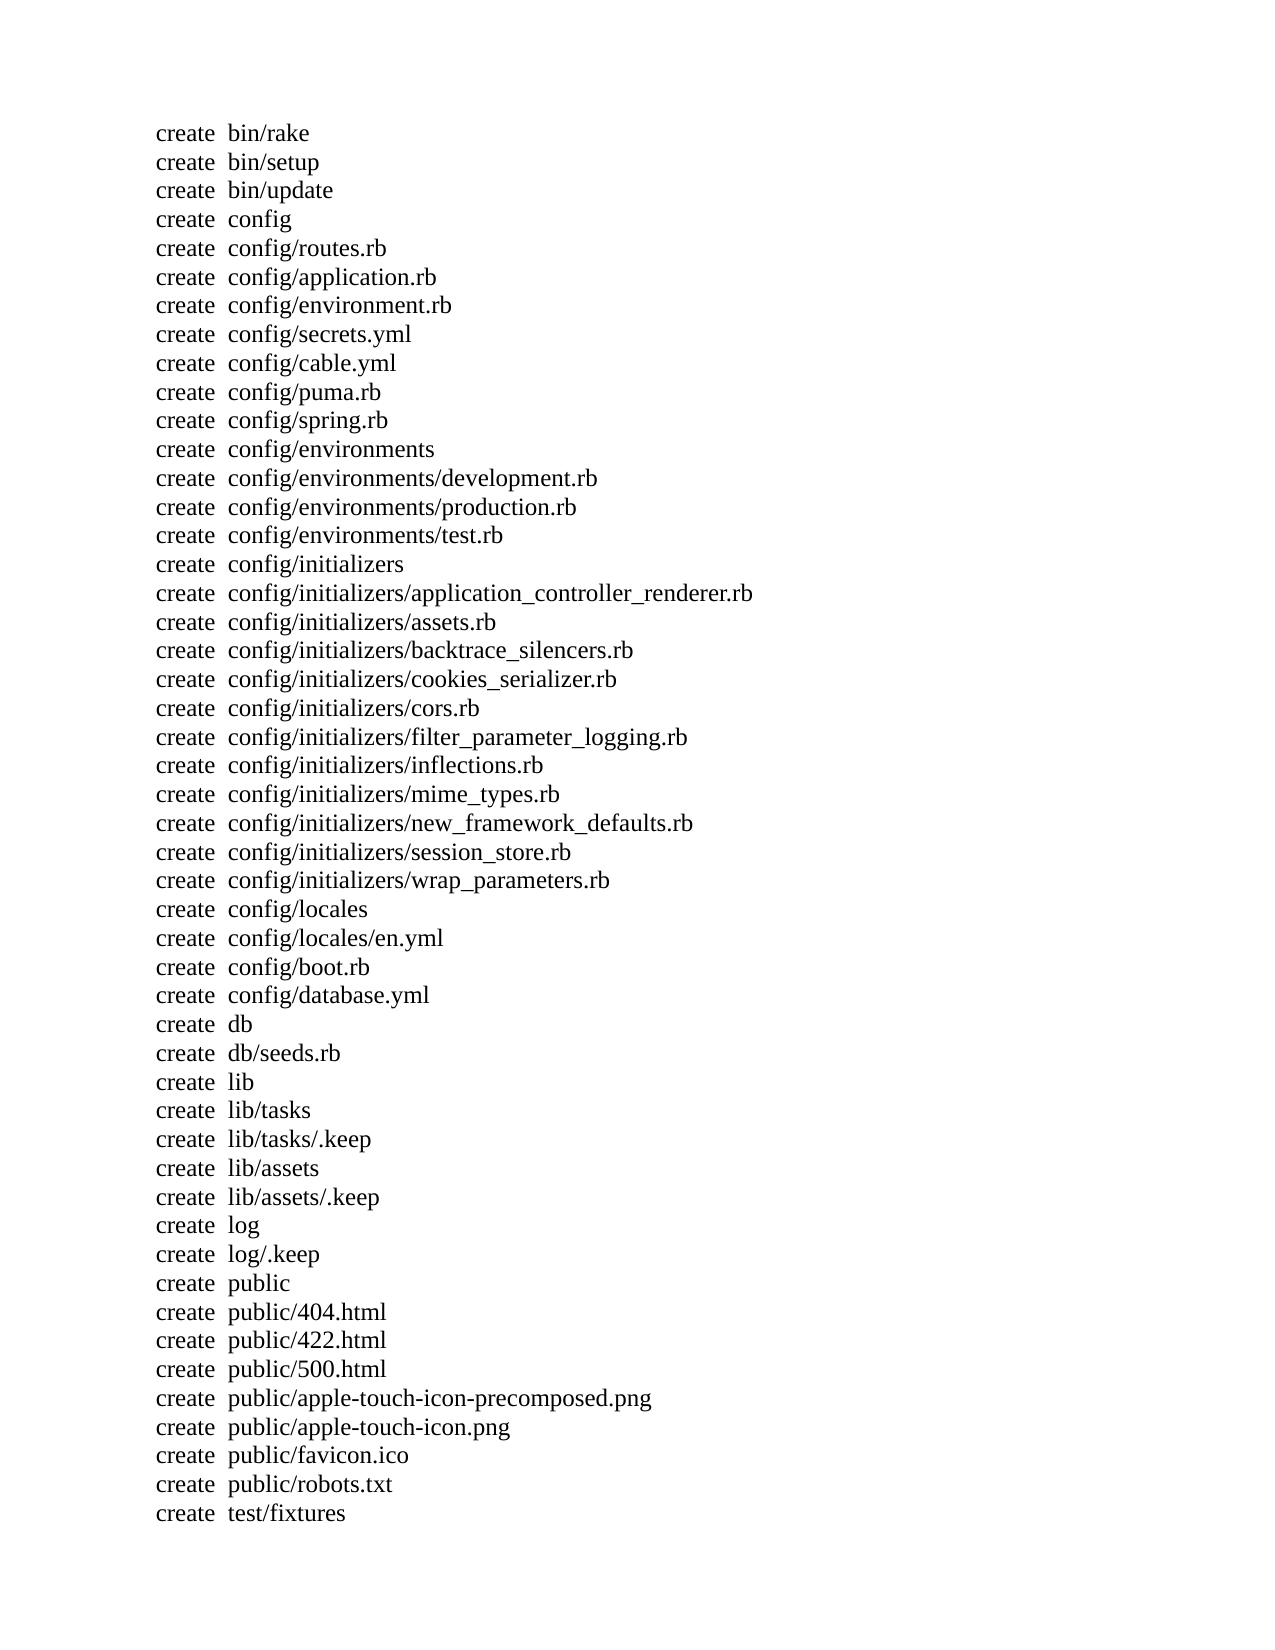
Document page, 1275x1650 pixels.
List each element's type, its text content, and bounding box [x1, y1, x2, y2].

text create config/initializers/assets.rb [118, 607, 1157, 636]
text create public/500.html [118, 1354, 1157, 1383]
text create config/environments/production.rb [118, 492, 1157, 521]
text create bin/update [118, 176, 1157, 204]
text create config/environments/test.rb [118, 521, 1157, 549]
text create config/initializers/cors.rb [118, 693, 1157, 722]
text create config/locales/en.yml [118, 923, 1157, 952]
text create public/422.html [118, 1326, 1157, 1354]
text create db/seeds.rb [118, 1038, 1157, 1067]
text create config/initializers/session_store.rb [118, 837, 1157, 866]
text create config/initializers/wrap_parameters.rb [118, 866, 1157, 894]
text create config/puma.rb [118, 377, 1157, 406]
text create config/locales [118, 894, 1157, 923]
text create config/initializers/backtrace_silencers.rb [118, 636, 1157, 664]
text create bin/setup [118, 147, 1157, 176]
text create config/initializers/cookies_serializer.rb [118, 664, 1157, 693]
text create config/routes.rb [118, 233, 1157, 262]
text create public/apple-touch-icon.png [118, 1412, 1157, 1441]
text create log/.keep [118, 1239, 1157, 1268]
text create lib/assets/.keep [118, 1182, 1157, 1211]
text create config/initializers [118, 549, 1157, 578]
text create config/initializers/filter_parameter_logging.rb [118, 722, 1157, 751]
text create public [118, 1268, 1157, 1297]
text create lib/tasks [118, 1096, 1157, 1124]
text create config/database.yml [118, 981, 1157, 1009]
text create config/spring.rb [118, 406, 1157, 434]
text create bin/rake [118, 118, 1157, 147]
text create config/environments [118, 434, 1157, 463]
text create lib [118, 1067, 1157, 1096]
text create config/environment.rb [118, 291, 1157, 319]
text create public/favicon.ico [118, 1441, 1157, 1469]
text create test/fixtures [118, 1498, 1157, 1527]
text create log [118, 1211, 1157, 1239]
text create config/cable.yml [118, 348, 1157, 377]
text create db [118, 1009, 1157, 1038]
text create config/environments/development.rb [118, 463, 1157, 492]
text create config/initializers/mime_types.rb [118, 779, 1157, 808]
text create config/application.rb [118, 262, 1157, 291]
text create config/initializers/new_framework_defaults.rb [118, 808, 1157, 837]
text create config [118, 204, 1157, 233]
text create lib/tasks/.keep [118, 1124, 1157, 1153]
text create lib/assets [118, 1153, 1157, 1182]
text create public/apple-touch-icon-precomposed.png [118, 1383, 1157, 1412]
text create config/boot.rb [118, 952, 1157, 981]
text create public/404.html [118, 1297, 1157, 1326]
text create config/initializers/inflections.rb [118, 751, 1157, 779]
text create public/robots.txt [118, 1469, 1157, 1498]
text create config/initializers/application_controller_renderer.rb [118, 578, 1157, 607]
text create config/secrets.yml [118, 319, 1157, 348]
